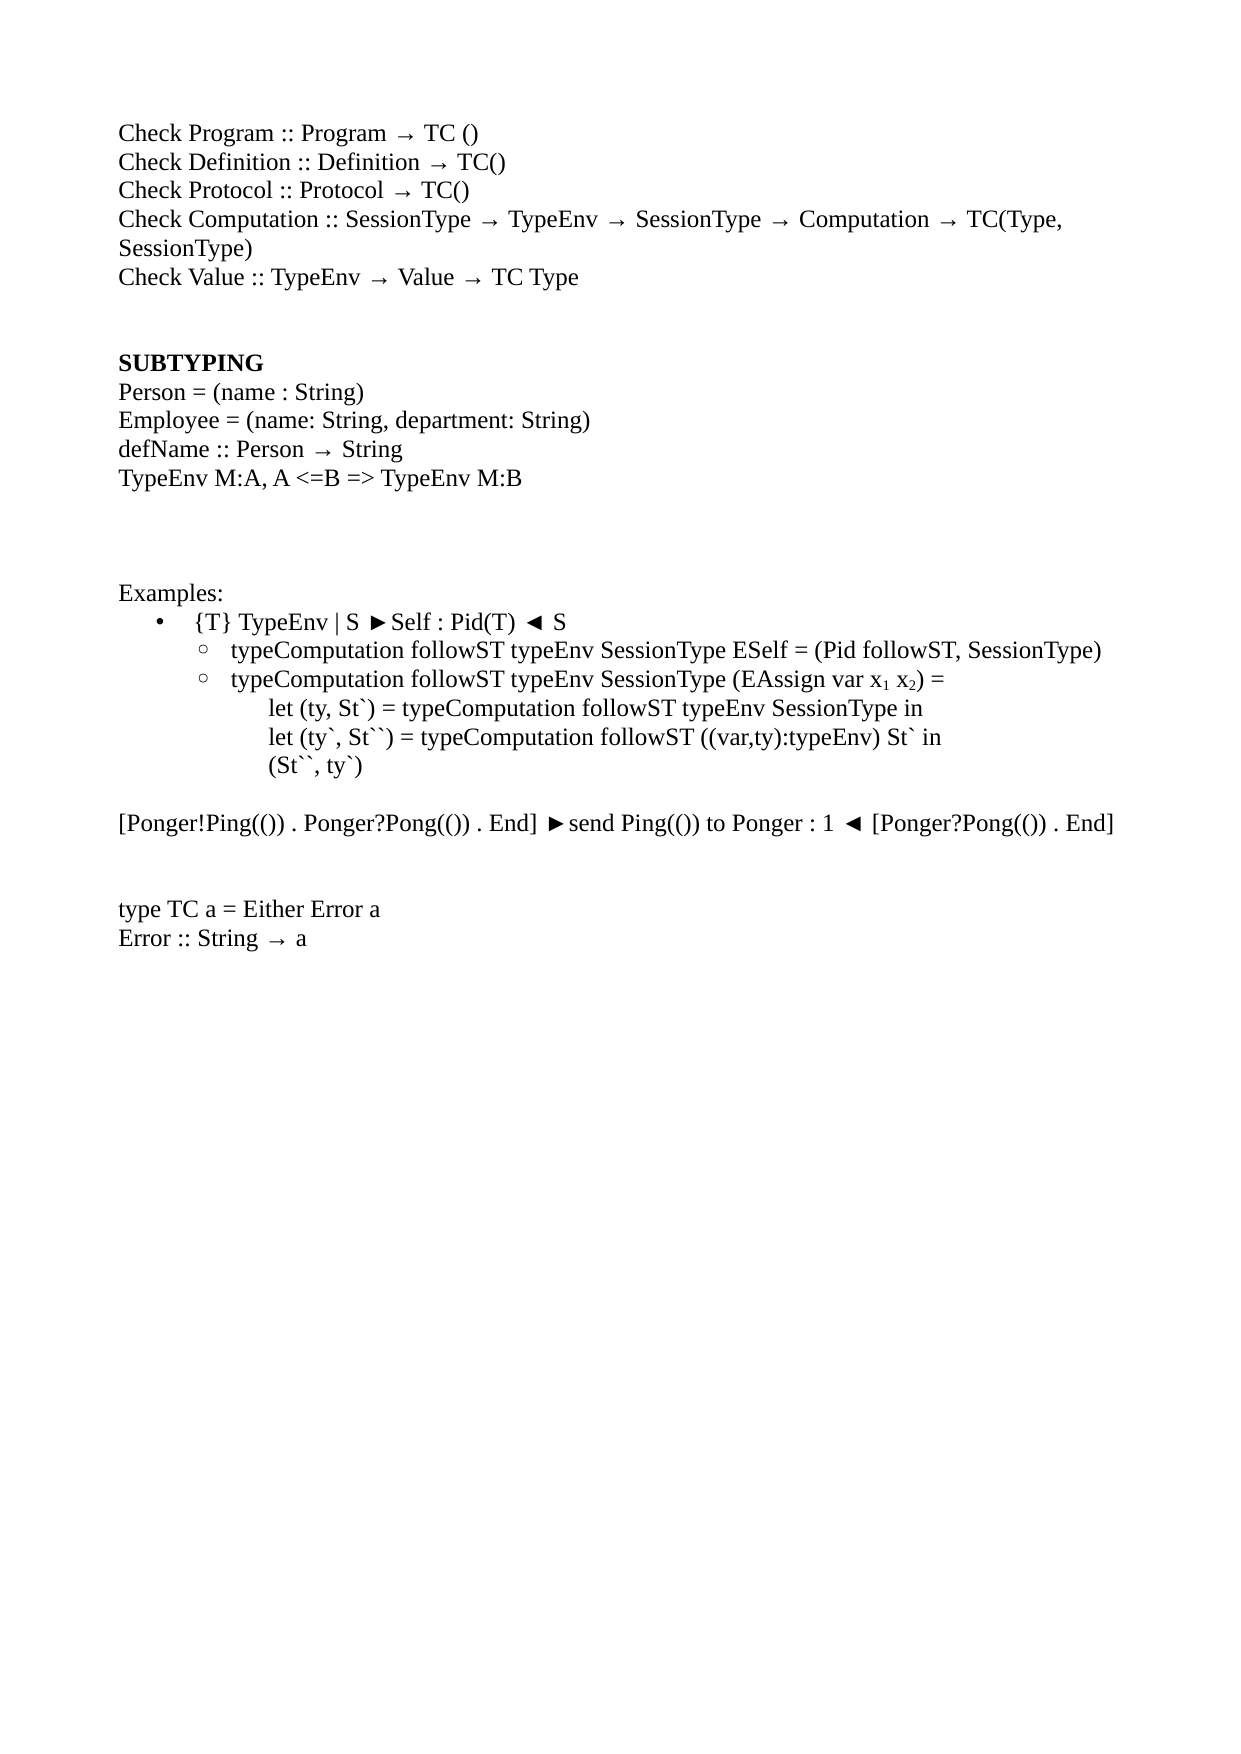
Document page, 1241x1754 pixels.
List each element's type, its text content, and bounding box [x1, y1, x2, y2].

text defName :: Person → String [118, 434, 1122, 463]
text Examples: [118, 578, 1122, 607]
text Check Value :: TypeEnv → Value → TC Type [118, 262, 1122, 291]
text Error :: String → a [118, 923, 1122, 952]
text Employee = (name: String, department: String) [118, 406, 1122, 434]
text SUBTYPING [118, 348, 1122, 377]
text Person = (name : String) [118, 377, 1122, 406]
text Check Computation :: SessionType → TypeEnv → SessionType → Computation → TC(Type, SessionType) [118, 204, 1122, 262]
text Check Protocol :: Protocol → TC() [118, 176, 1122, 204]
list (St``, ty`) [231, 751, 1122, 779]
list let (ty`, St``) = typeComputation followST ((var,ty):typeEnv) St` in [231, 722, 1122, 751]
text type TC a = Either Error a [118, 894, 1122, 923]
text TypeEnv M:A, A <=B => TypeEnv M:B [118, 463, 1122, 492]
list {T} TypeEnv | S ►Self : Pid(T) ◄ S [156, 607, 1122, 636]
list typeComputation followST typeEnv SessionType ESelf = (Pid followST, SessionType) [193, 636, 1122, 664]
list typeComputation followST typeEnv SessionType (EAssign var x1 x2) = [193, 664, 1122, 693]
list let (ty, St`) = typeComputation followST typeEnv SessionType in [231, 693, 1122, 722]
text Check Definition :: Definition → TC() [118, 147, 1122, 176]
text Check Program :: Program → TC () [118, 118, 1122, 147]
text [Ponger!Ping(()) . Ponger?Pong(()) . End] ►send Ping(()) to Ponger : 1 ◄ [Ponger?Pong(()) . End] [118, 808, 1122, 837]
